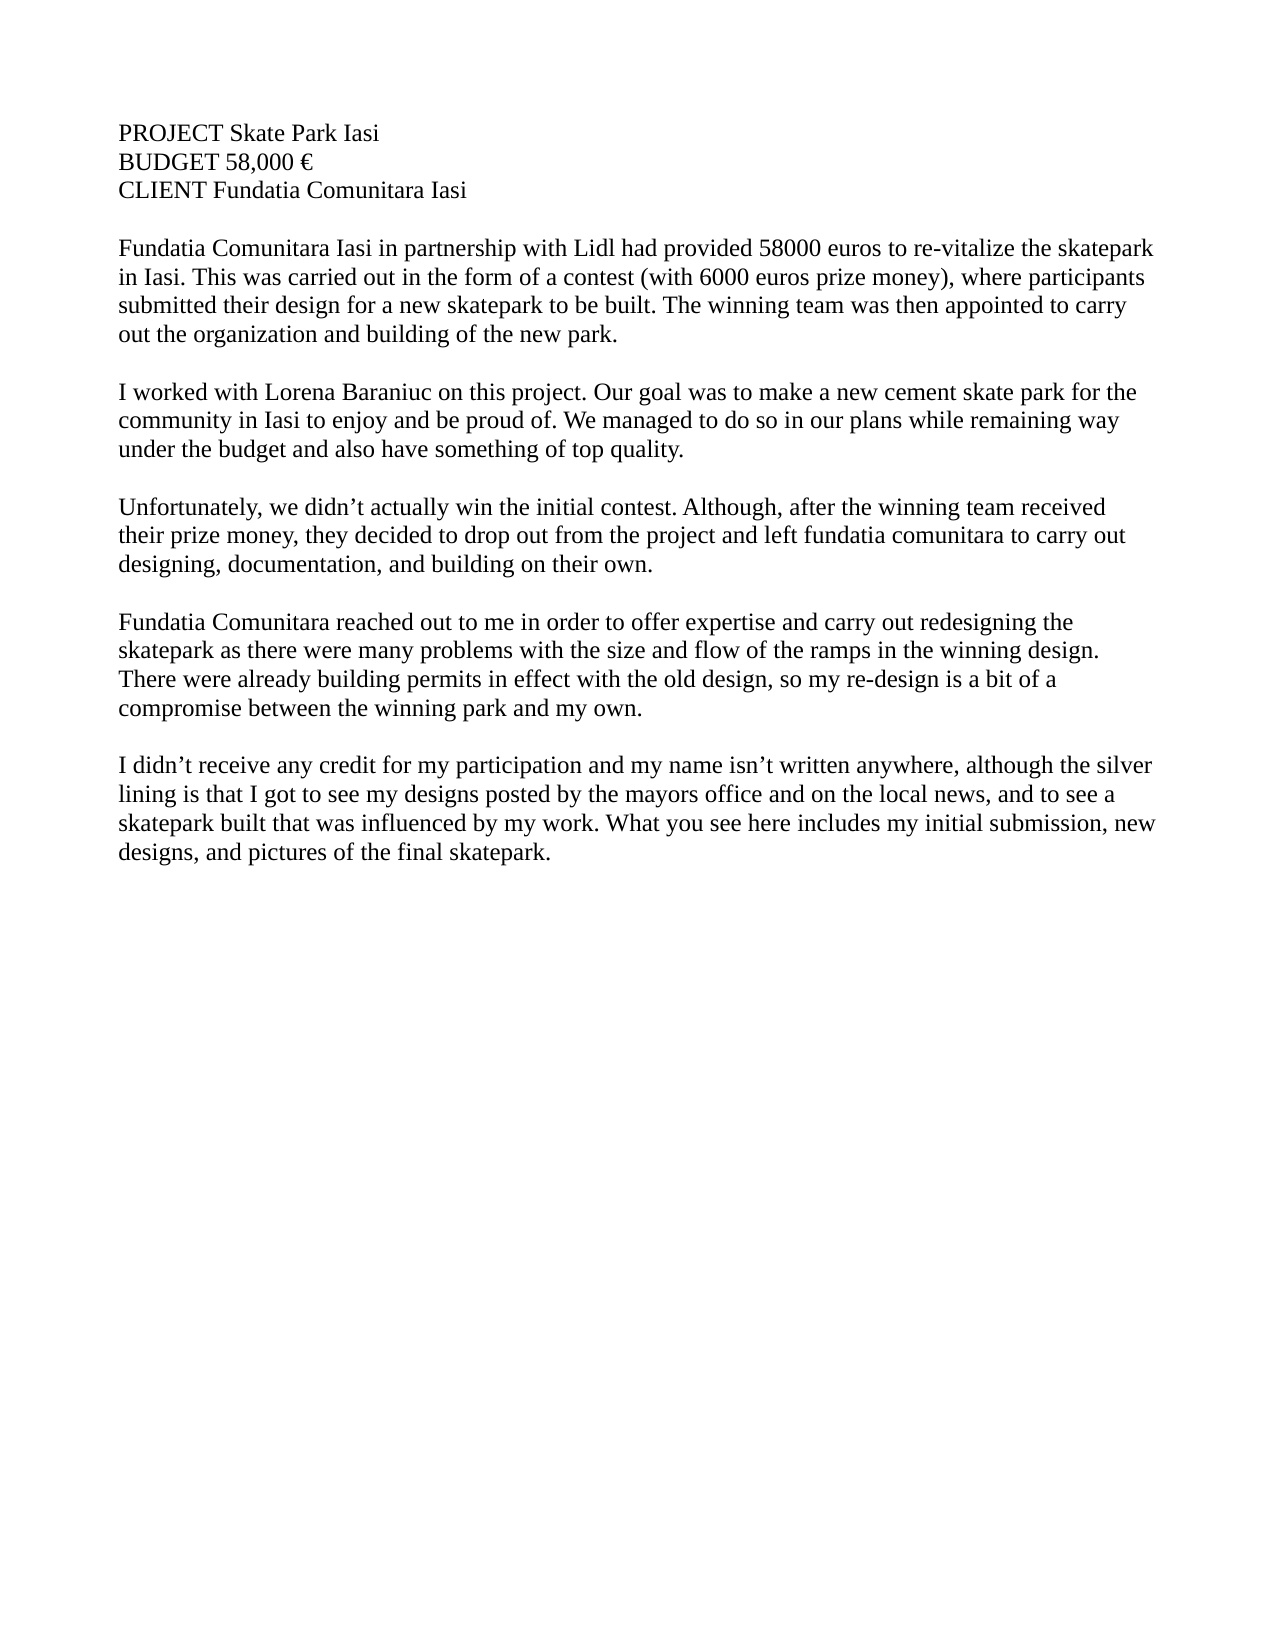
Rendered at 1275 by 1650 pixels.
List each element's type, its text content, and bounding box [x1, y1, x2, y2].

text CLIENT Fundatia Comunitara Iasi [118, 176, 1157, 204]
text PROJECT Skate Park Iasi [118, 118, 1157, 147]
text Fundatia Comunitara Iasi in partnership with Lidl had provided 58000 euros to re-vitalize the skatepark in Iasi. This was carried out in the form of a contest (with 6000 euros prize money), where participants submitted their design for a new skatepark to be built. The winning team was then appointed to carry out the organization and building of the new park. [118, 233, 1157, 348]
text I worked with Lorena Baraniuc on this project. Our goal was to make a new cement skate park for the community in Iasi to enjoy and be proud of. We managed to do so in our plans while remaining way under the budget and also have something of top quality. [118, 377, 1157, 463]
text Fundatia Comunitara reached out to me in order to offer expertise and carry out redesigning the skatepark as there were many problems with the size and flow of the ramps in the winning design. There were already building permits in effect with the old design, so my re-design is a bit of a compromise between the winning park and my own. [118, 607, 1157, 722]
text Unfortunately, we didn’t actually win the initial contest. Although, after the winning team received their prize money, they decided to drop out from the project and left fundatia comunitara to carry out designing, documentation, and building on their own. [118, 492, 1157, 578]
text BUDGET 58,000 € [118, 147, 1157, 176]
text I didn’t receive any credit for my participation and my name isn’t written anywhere, although the silver lining is that I got to see my designs posted by the mayors office and on the local news, and to see a skatepark built that was influenced by my work. What you see here includes my initial submission, new designs, and pictures of the final skatepark. [118, 751, 1157, 866]
